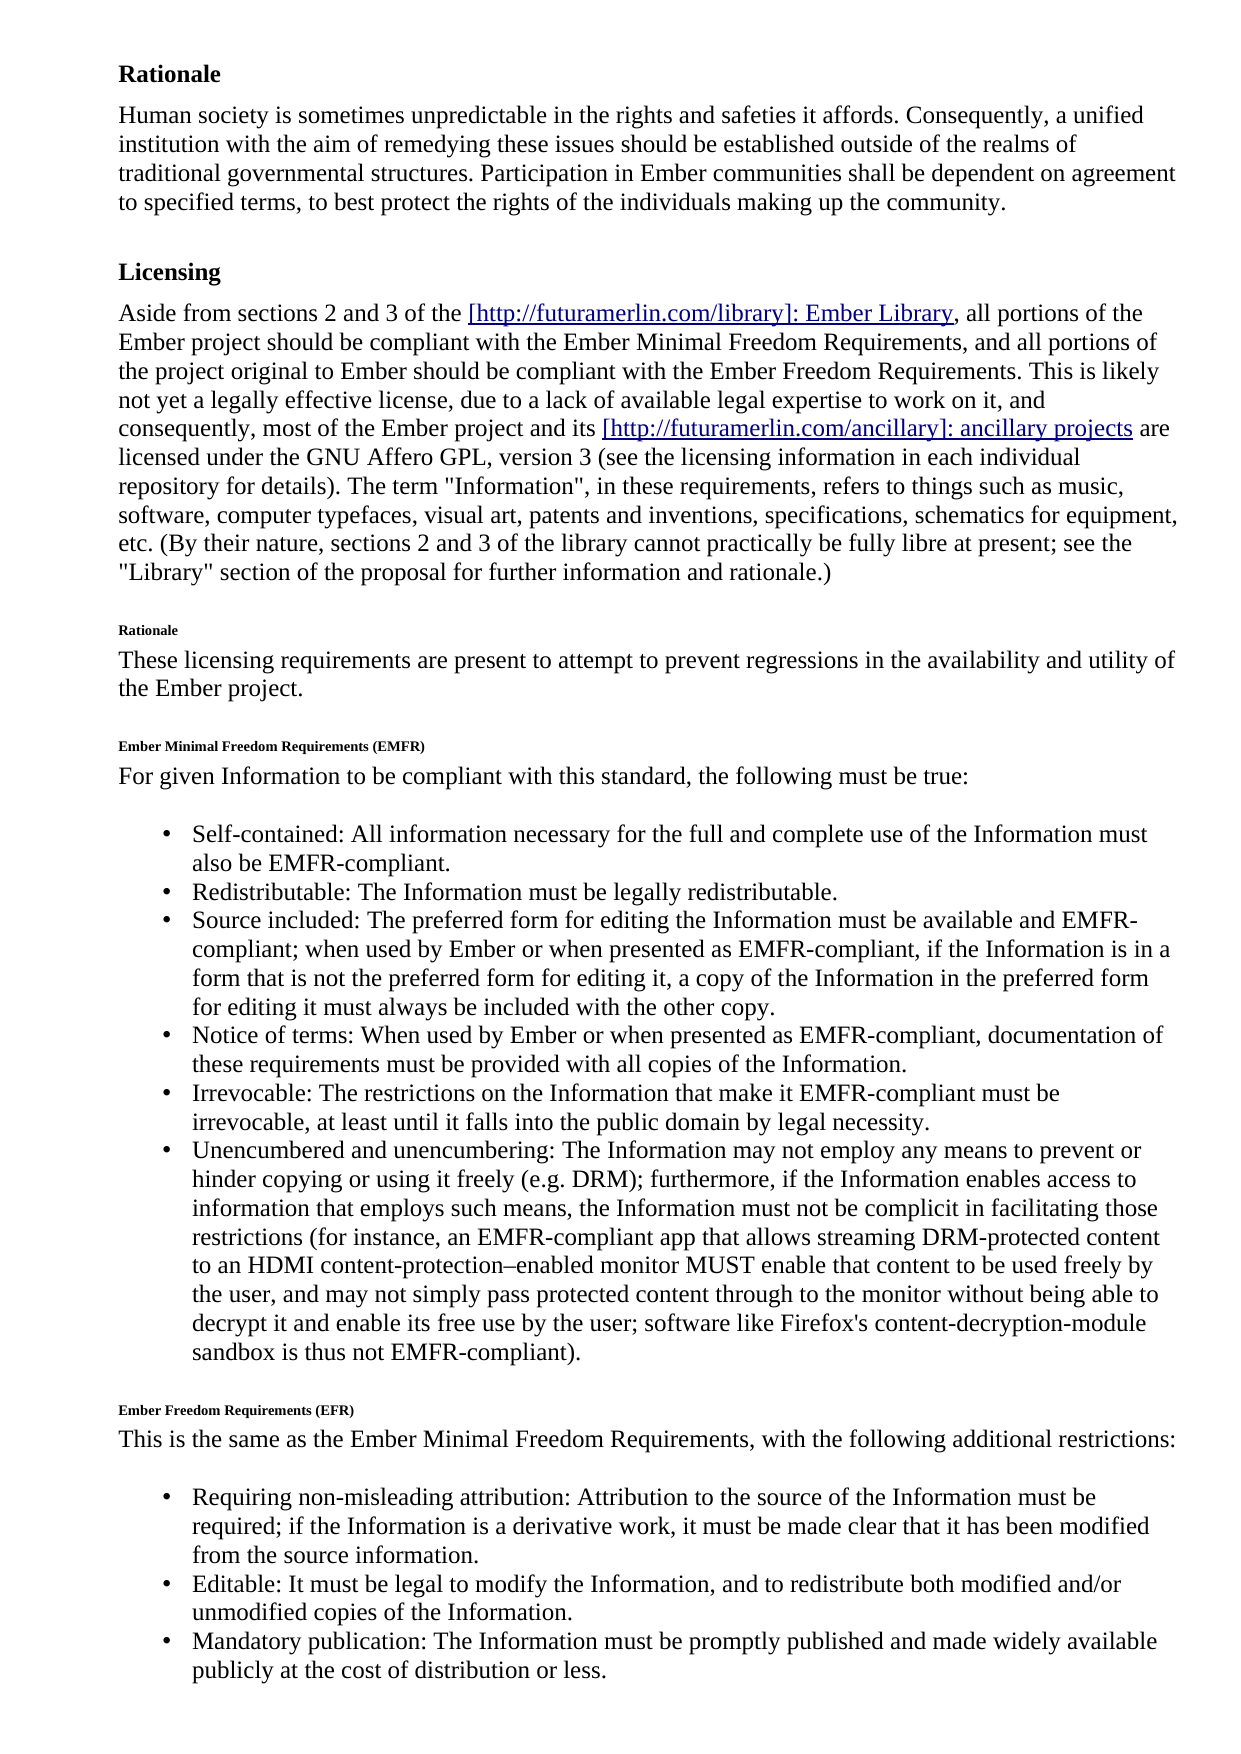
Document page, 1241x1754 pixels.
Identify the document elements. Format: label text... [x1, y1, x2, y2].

text For given Information to be compliant with this standard, the following must be true: [118, 761, 1181, 790]
list Irrevocable: The restrictions on the Information that make it EMFR-compliant must be irrevocable, at least until it falls into the public domain by legal necessity. [162, 1078, 1181, 1136]
subtitle Rationale [118, 622, 1181, 638]
subtitle Licensing [118, 257, 1181, 286]
list Unencumbered and unencumbering: The Information may not employ any means to prevent or hinder copying or using it freely (e.g. DRM); furthermore, if the Information enables access to information that employs such means, the Information must not be complicit in facilitating those restrictions (for instance, an EMFR-compliant app that allows streaming DRM-protected content to an HDMI content-protection–enabled monitor MUST enable that content to be used freely by the user, and may not simply pass protected content through to the monitor without being able to decrypt it and enable its free use by the user; software like Firefox's content-decryption-module sandbox is thus not EMFR-compliant). [162, 1136, 1181, 1366]
list Source included: The preferred form for editing the Information must be available and EMFR-compliant; when used by Ember or when presented as EMFR-compliant, if the Information is in a form that is not the preferred form for editing it, a copy of the Information in the preferred form for editing it must always be included with the other copy. [162, 906, 1181, 1021]
text This is the same as the Ember Minimal Freedom Requirements, with the following additional restrictions: [118, 1424, 1181, 1453]
list Editable: It must be legal to modify the Information, and to redistribute both modified and/or unmodified copies of the Information. [162, 1569, 1181, 1626]
subtitle Ember Freedom Requirements (EFR) [118, 1401, 1181, 1418]
list Requiring non-misleading attribution: Attribution to the source of the Information must be required; if the Information is a derivative work, it must be made clear that it has been modified from the source information. [162, 1482, 1181, 1569]
subtitle Ember Minimal Freedom Requirements (EMFR) [118, 738, 1181, 755]
text These licensing requirements are present to attempt to prevent regressions in the availability and utility of the Ember project. [118, 645, 1181, 702]
list Self-contained: All information necessary for the full and complete use of the Information must also be EMFR-compliant. [162, 819, 1181, 877]
text Human society is sometimes unpredictable in the rights and safeties it affords. Consequently, a unified institution with the aim of remedying these issues should be established outside of the realms of traditional governmental structures. Participation in Ember communities shall be dependent on agreement to specified terms, to best protect the rights of the individuals making up the community. [118, 100, 1181, 215]
list Redistributable: The Information must be legally redistributable. [162, 877, 1181, 906]
subtitle Rationale [118, 59, 1181, 88]
list Mandatory publication: The Information must be promptly published and made widely available publicly at the cost of distribution or less. [162, 1626, 1181, 1684]
text Aside from sections 2 and 3 of the [http://futuramerlin.com/library]: Ember Library, all portions of the Ember project should be compliant with the Ember Minimal Freedom Requirements, and all portions of the project original to Ember should be compliant with the Ember Freedom Requirements. This is likely not yet a legally effective license, due to a lack of available legal expertise to work on it, and consequently, most of the Ember project and its [http://futuramerlin.com/ancillary]: ancillary projects are licensed under the GNU Affero GPL, version 3 (see the licensing information in each individual repository for details). The term "Information", in these requirements, refers to things such as music, software, computer typefaces, visual art, patents and inventions, specifications, schematics for equipment, etc. (By their nature, sections 2 and 3 of the library cannot practically be fully libre at present; see the "Library" section of the proposal for further information and rationale.) [118, 298, 1181, 586]
list Notice of terms: When used by Ember or when presented as EMFR-compliant, documentation of these requirements must be provided with all copies of the Information. [162, 1021, 1181, 1078]
